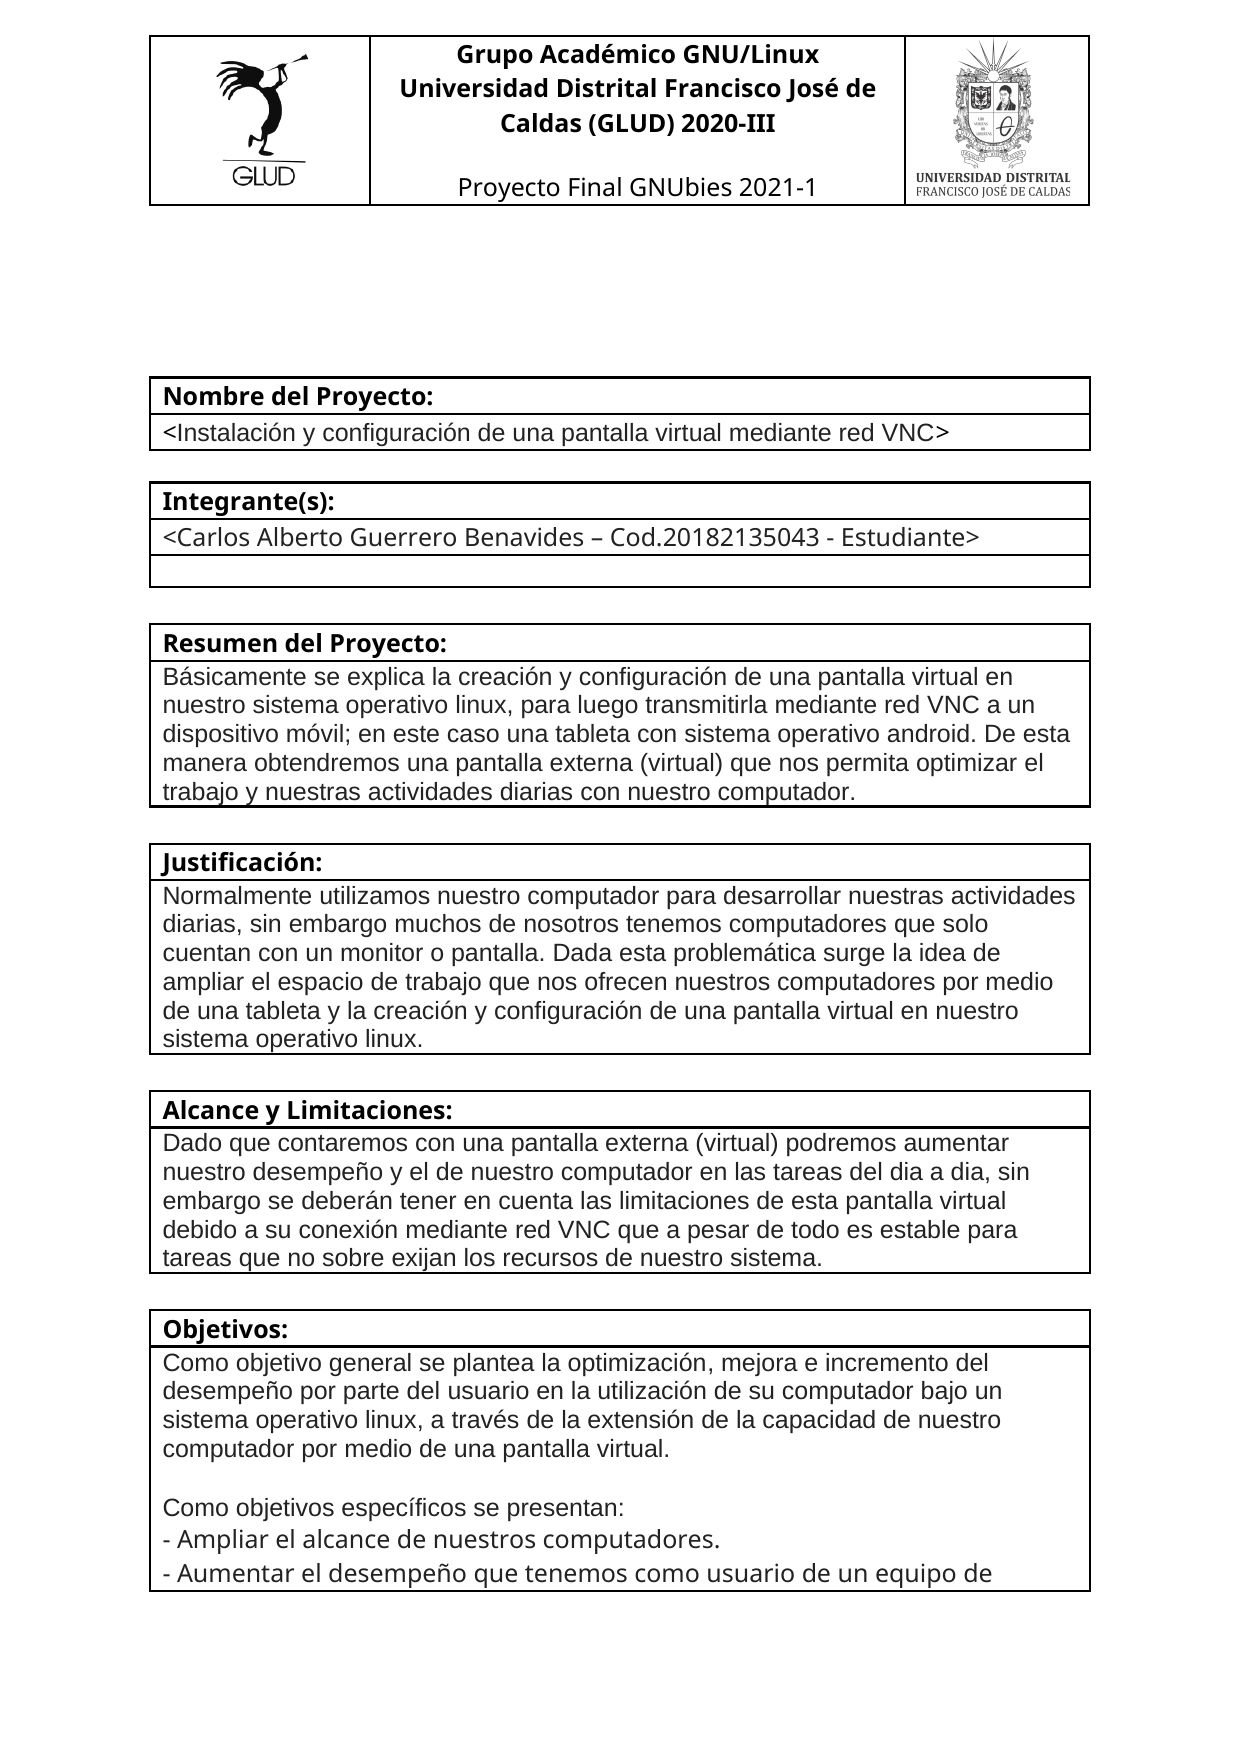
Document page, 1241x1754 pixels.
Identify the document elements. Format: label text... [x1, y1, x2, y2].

table_header Justificación: [151, 845, 1089, 878]
table_cell <Instalación y configuración de una pantalla virtual mediante red VNC> [151, 415, 1089, 449]
table_header Nombre del Proyecto: [151, 379, 1089, 413]
table_cell Básicamente se explica la creación y configuración de una pantalla virtual en nuestro sistema operativo linux, para luego transmitirla mediante red VNC a un dispositivo móvil; en este caso una tableta con sistema operativo android. De esta manera obtendremos una pantalla externa (virtual) que nos permita optimizar el trabajo y nuestras actividades diarias con nuestro computador. [151, 662, 1089, 805]
table_header Resumen del Proyecto: [151, 625, 1089, 659]
table_cell [151, 556, 1089, 586]
picture [189, 45, 335, 191]
table_header Integrante(s): [151, 484, 1089, 517]
table_header Objetivos: [151, 1311, 1089, 1345]
table_cell <Carlos Alberto Guerrero Benavides – Cod.20182135043 - Estudiante> [151, 520, 1089, 554]
picture [916, 37, 1071, 198]
table_cell Dado que contaremos con una pantalla externa (virtual) podremos aumentar nuestro desempeño y el de nuestro computador en las tareas del dia a dia, sin embargo se deberán tener en cuenta las limitaciones de esta pantalla virtual debido a su conexión mediante red VNC que a pesar de todo es estable para tareas que no sobre exijan los recursos de nuestro sistema. [151, 1129, 1089, 1272]
table_header Alcance y Limitaciones: [151, 1092, 1089, 1126]
table_cell Como objetivo general se plantea la optimización, mejora e incremento del desempeño por parte del usuario en la utilización de su computador bajo un sistema operativo linux, a través de la extensión de la capacidad de nuestro computador por medio de una pantalla virtual. Como objetivos específicos se presentan: - Ampliar el alcance de nuestros computadores. - Aumentar el desempeño que tenemos como usuario de un equipo de [151, 1348, 1089, 1590]
table_cell Normalmente utilizamos nuestro computador para desarrollar nuestras actividades diarias, sin embargo muchos de nosotros tenemos computadores que solo cuentan con un monitor o pantalla. Dada esta problemática surge la idea de ampliar el espacio de trabajo que nos ofrecen nuestros computadores por medio de una tableta y la creación y configuración de una pantalla virtual en nuestro sistema operativo linux. [151, 881, 1089, 1053]
